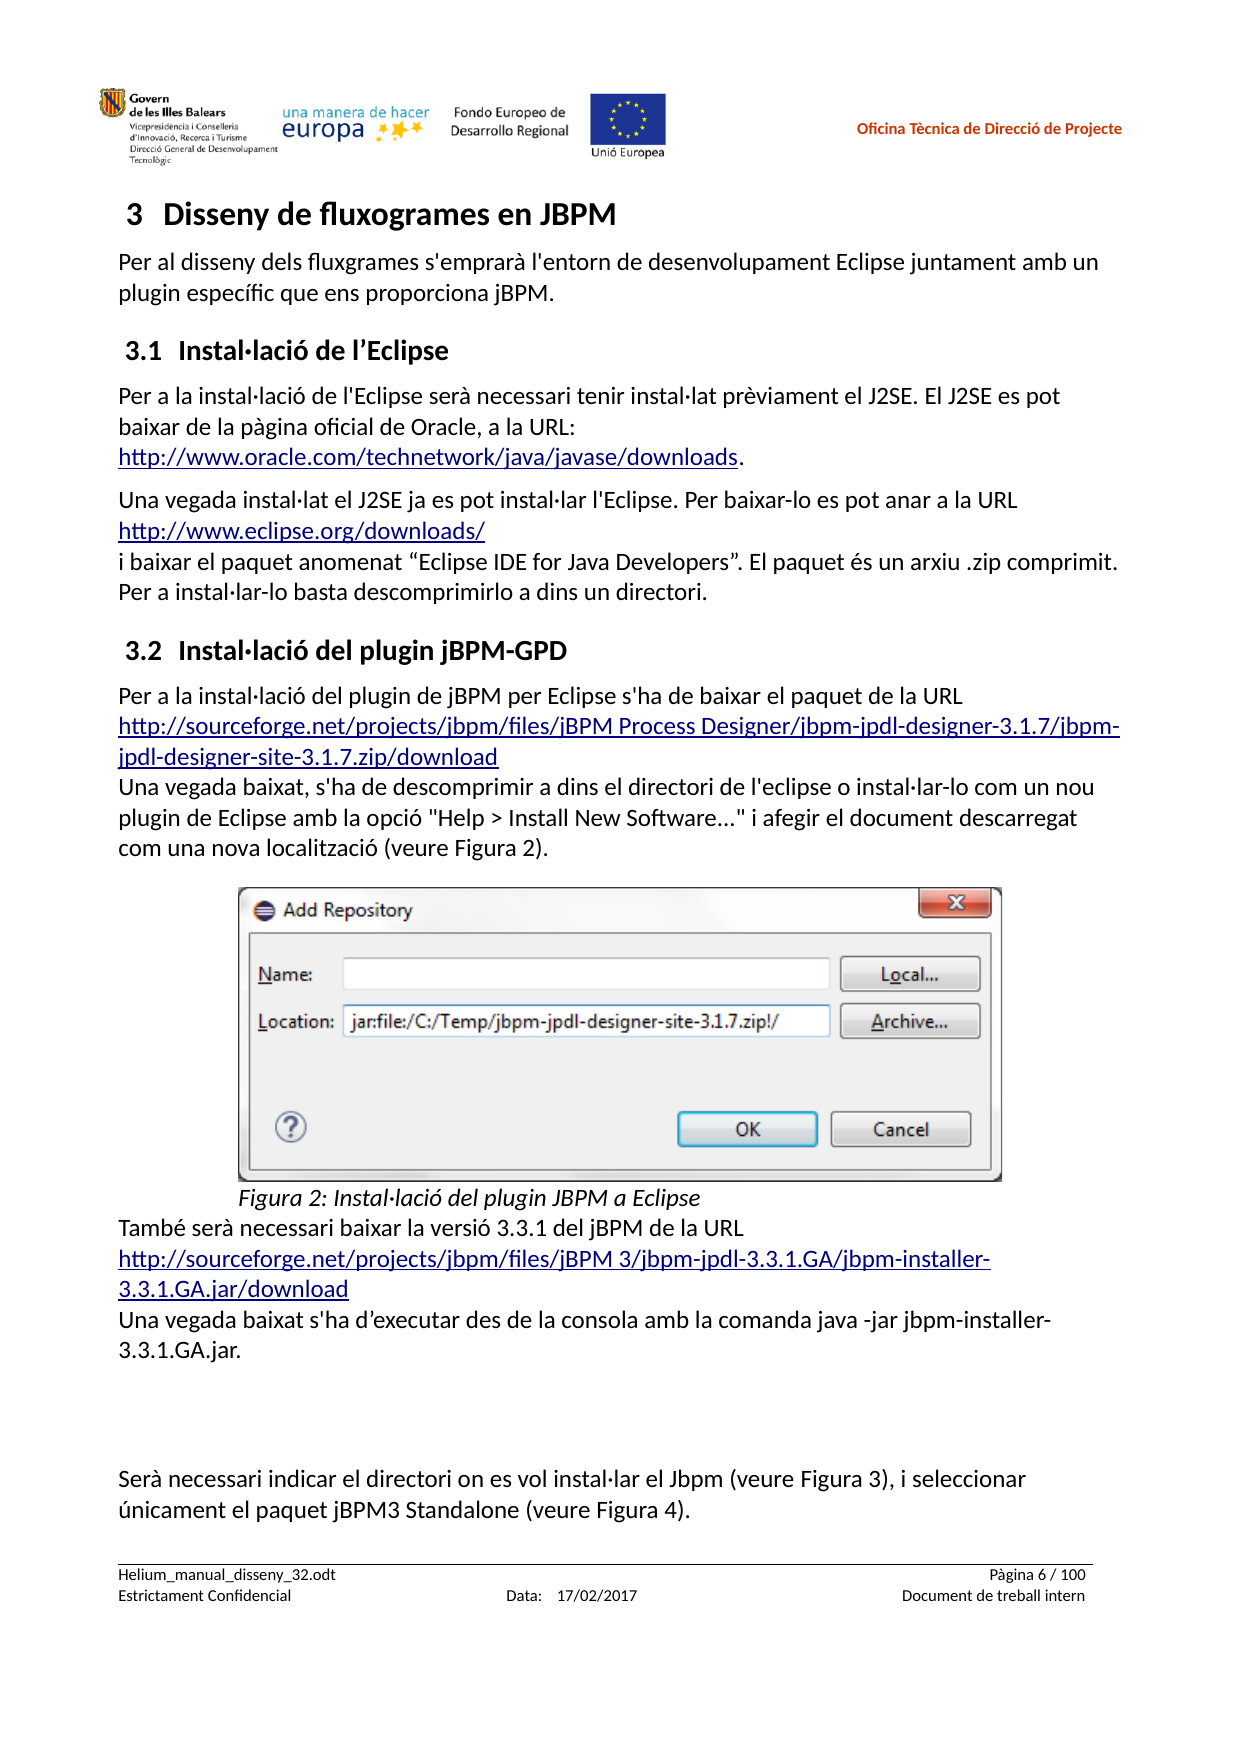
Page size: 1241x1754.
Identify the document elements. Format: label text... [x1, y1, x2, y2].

text També serà necessari baixar la versió 3.3.1 del jBPM de la URL http://sourceforge.net/projects/jbpm/files/jBPM 3/jbpm-jpdl-3.3.1.GA/jbpm-installer-3.3.1.GA.jar/download Una vegada baixat s'ha d’executar des de la consola amb la comanda java -jar jbpm-installer-3.3.1.GA.jar. [118, 875, 1122, 1365]
text Per a la instal·lació del plugin de jBPM per Eclipse s'ha de baixar el paquet de la URL http://sourceforge.net/projects/jbpm/files/jBPM Process Designer/jbpm-jpdl-designer-3.1.7/jbpm-jpdl-designer-site-3.1.7.zip/download Una vegada baixat, s'ha de descomprimir a dins el directori de l'eclipse o instal·lar-lo com un nou plugin de Eclipse amb la opció "Help > Install New Software..." i afegir el document descarregat com una nova localització (veure Figura 2). [118, 680, 1122, 863]
subtitle Instal·lació del plugin jBPM-GPD [118, 632, 1122, 667]
text Per a la instal·lació de l'Eclipse serà necessari tenir instal·lat prèviament el J2SE. El J2SE es pot baixar de la pàgina oficial de Oracle, a la URL: [118, 381, 1122, 442]
picture [99, 87, 668, 166]
text http://www.oracle.com/technetwork/java/javase/downloads. [118, 442, 1122, 472]
picture [238, 887, 1003, 1182]
text Serà necessari indicar el directori on es vol instal·lar el Jbpm (veure Figura 3), i seleccionar únicament el paquet jBPM3 Standalone (veure Figura 4). [118, 1463, 1122, 1524]
text Figura 2: Instal·lació del plugin JBPM a Eclipse [238, 1182, 1002, 1212]
subtitle Instal·lació de l’Eclipse [118, 332, 1122, 368]
text Per al disseny dels fluxgrames s'emprarà l'entorn de desenvolupament Eclipse juntament amb un plugin específic que ens proporciona jBPM. [118, 246, 1122, 307]
text Una vegada instal·lat el J2SE ja es pot instal·lar l'Eclipse. Per baixar-lo es pot anar a la URL http://www.eclipse.org/downloads/ i baixar el paquet anomenat “Eclipse IDE for Java Developers”. El paquet és un arxiu .zip comprimit. Per a instal·lar-lo basta descomprimirlo a dins un directori. [118, 484, 1122, 607]
subtitle Disseny de fluxogrames en JBPM [118, 193, 1122, 234]
